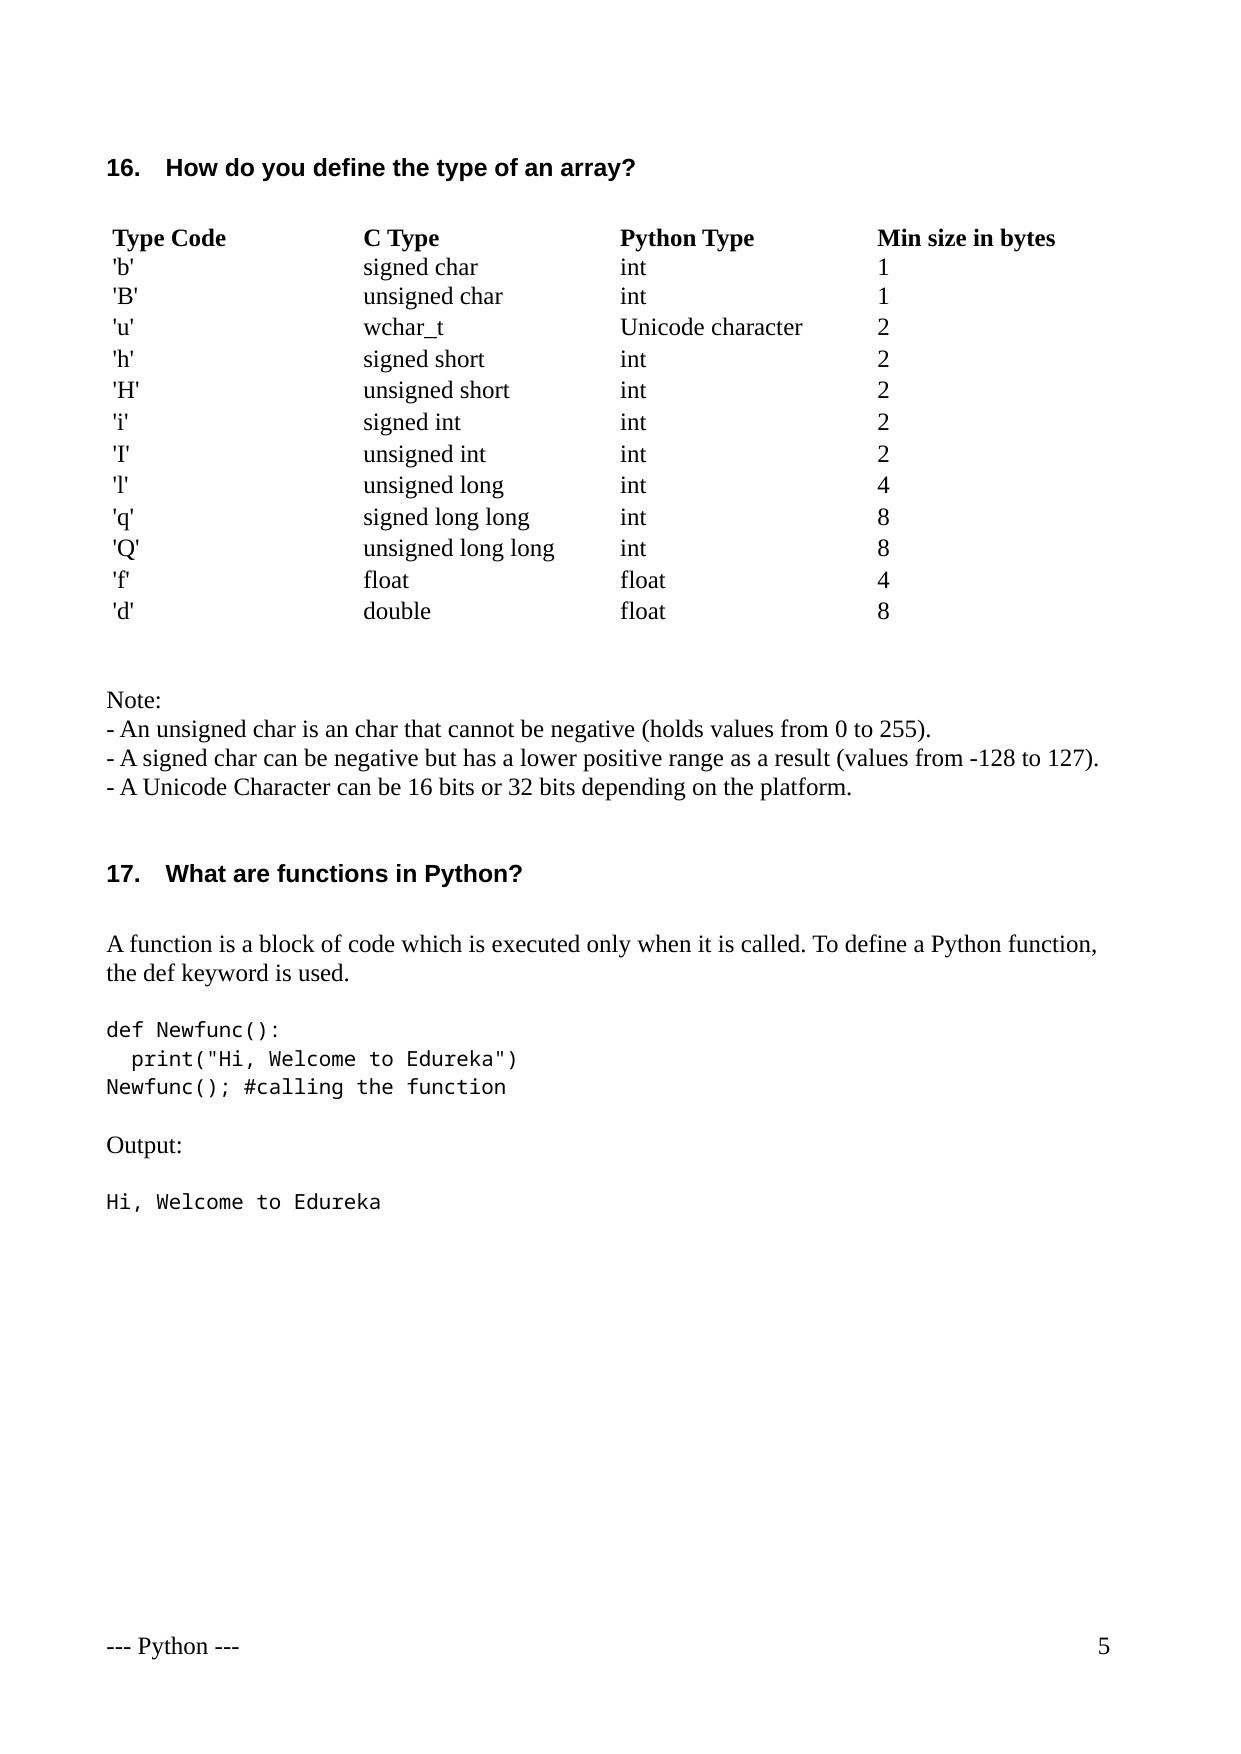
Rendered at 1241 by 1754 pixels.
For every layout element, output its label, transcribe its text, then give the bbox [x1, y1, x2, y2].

text Note: [106, 686, 1134, 714]
table_cell 'l' [106, 470, 363, 502]
table_cell 'b' [106, 252, 363, 281]
table_cell int [620, 344, 877, 376]
table_cell 8 [877, 533, 1134, 565]
table_cell int [620, 281, 877, 312]
table_cell signed char [363, 252, 620, 281]
table_cell float [363, 565, 620, 596]
table_cell unsigned long [363, 470, 620, 502]
table_cell 8 [877, 596, 1134, 628]
table_cell 'd' [106, 596, 363, 628]
table_cell unsigned char [363, 281, 620, 312]
table_cell 4 [877, 470, 1134, 502]
table_header Python Type [620, 223, 877, 252]
table_cell unsigned long long [363, 533, 620, 565]
table_cell 'u' [106, 313, 363, 344]
text - A Unicode Character can be 16 bits or 32 bits depending on the platform. [106, 772, 1134, 801]
table_cell double [363, 596, 620, 628]
table_cell float [620, 565, 877, 596]
text Newfunc(); #calling the function [106, 1072, 1134, 1101]
table_cell int [620, 376, 877, 407]
table_cell unsigned short [363, 376, 620, 407]
table_cell int [620, 533, 877, 565]
table_cell Unicode character [620, 313, 877, 344]
table_cell 2 [877, 313, 1134, 344]
table_cell 2 [877, 407, 1134, 439]
table_cell 1 [877, 252, 1134, 281]
table_cell float [620, 596, 877, 628]
text Output: [106, 1130, 1134, 1158]
table_cell unsigned int [363, 439, 620, 470]
table_cell 'I' [106, 439, 363, 470]
text Hi, Welcome to Edureka [106, 1187, 1134, 1215]
table_cell 4 [877, 565, 1134, 596]
table_cell wchar_t [363, 313, 620, 344]
table_cell 'h' [106, 344, 363, 376]
table_cell 'f' [106, 565, 363, 596]
table_cell 1 [877, 281, 1134, 312]
table_cell 2 [877, 344, 1134, 376]
text A function is a block of code which is executed only when it is called. To define a Python function, the def keyword is used. [106, 929, 1134, 987]
table_cell 'q' [106, 502, 363, 533]
table_cell signed short [363, 344, 620, 376]
subtitle How do you define the type of an array? [106, 153, 1134, 182]
text print("Hi, Welcome to Edureka") [106, 1044, 1134, 1072]
table_header Type Code [106, 223, 363, 252]
table_cell 'i' [106, 407, 363, 439]
table_cell int [620, 439, 877, 470]
table_cell 8 [877, 502, 1134, 533]
table_cell int [620, 407, 877, 439]
text - A signed char can be negative but has a lower positive range as a result (values from -128 to 127). [106, 743, 1134, 772]
table_cell int [620, 470, 877, 502]
table_cell int [620, 252, 877, 281]
table_cell signed int [363, 407, 620, 439]
table_cell 2 [877, 376, 1134, 407]
table_header C Type [363, 223, 620, 252]
table_cell 'B' [106, 281, 363, 312]
text def Newfunc(): [106, 1016, 1134, 1044]
table_cell 'Q' [106, 533, 363, 565]
table_cell signed long long [363, 502, 620, 533]
table_header Min size in bytes [877, 223, 1134, 252]
table_cell int [620, 502, 877, 533]
table_cell 2 [877, 439, 1134, 470]
text - An unsigned char is an char that cannot be negative (holds values from 0 to 255). [106, 714, 1134, 743]
subtitle What are functions in Python? [106, 859, 1134, 888]
table_cell 'H' [106, 376, 363, 407]
